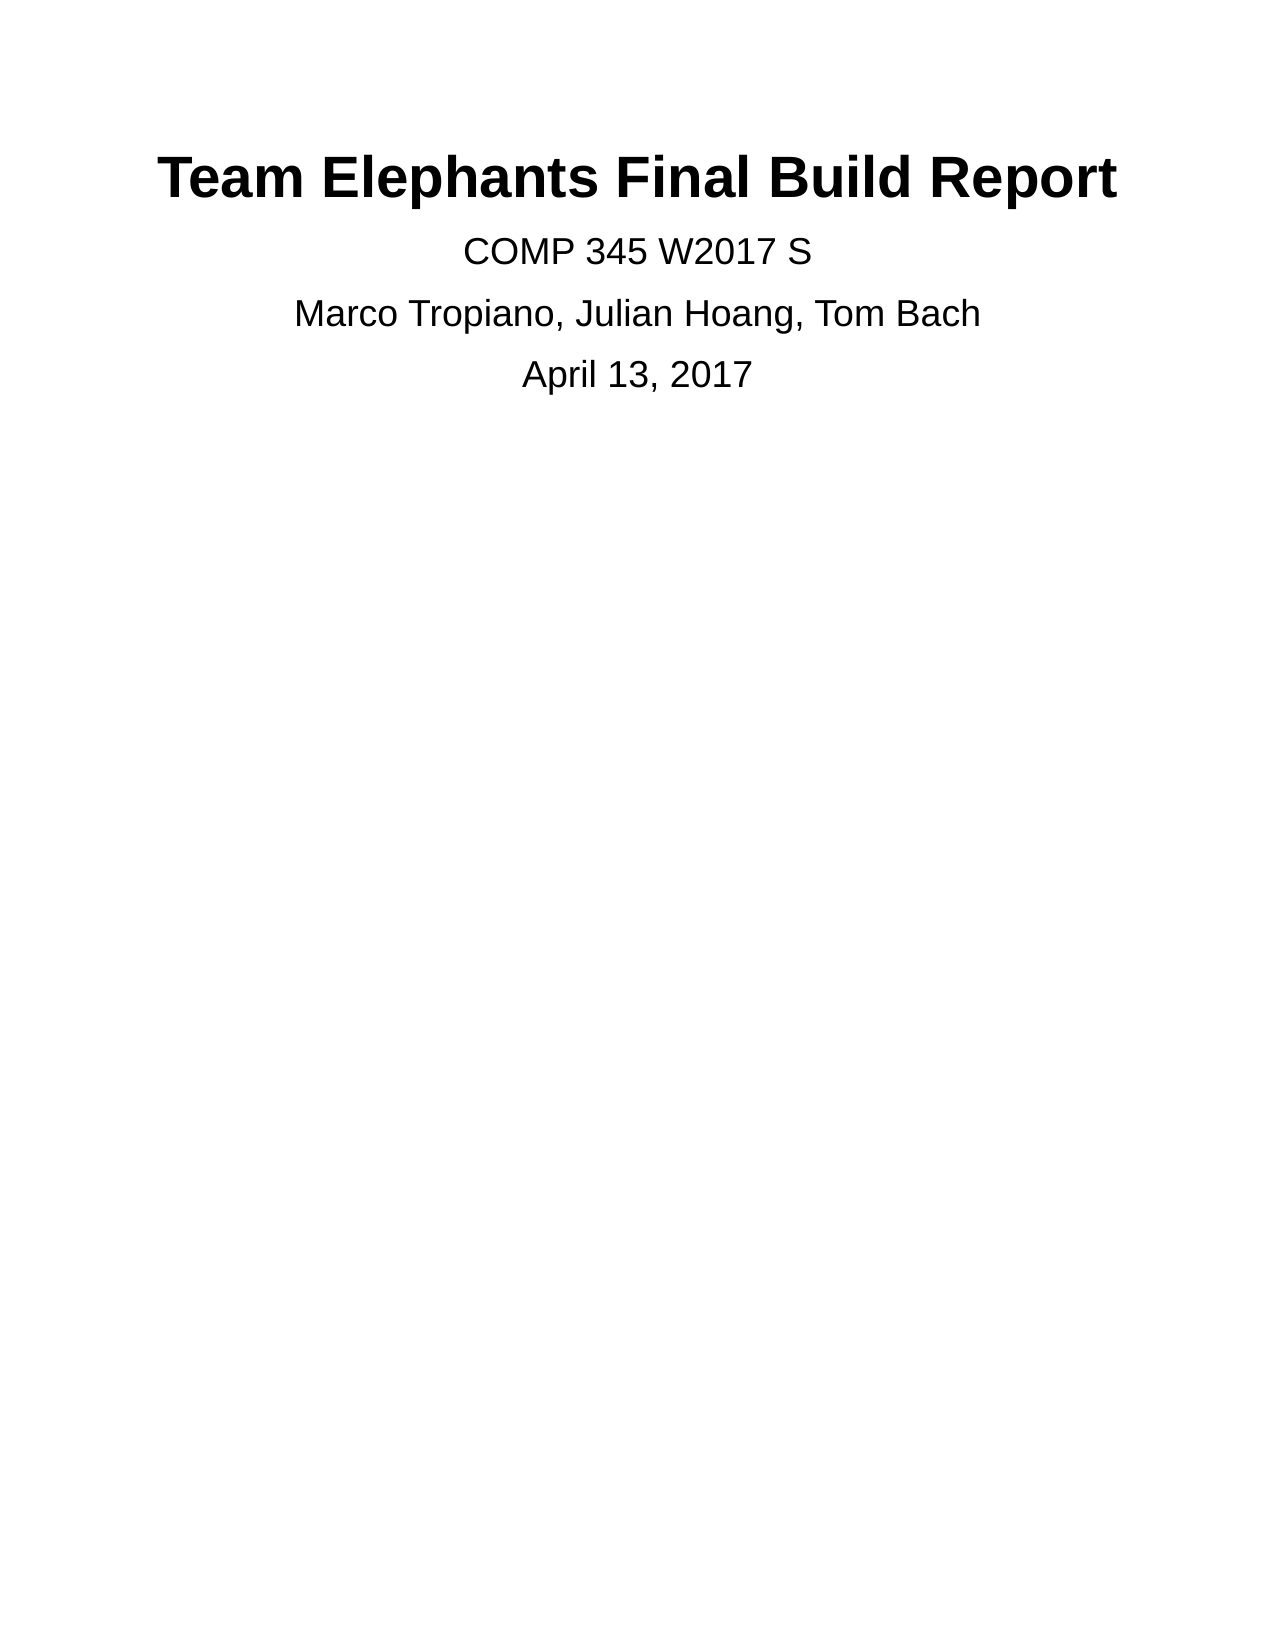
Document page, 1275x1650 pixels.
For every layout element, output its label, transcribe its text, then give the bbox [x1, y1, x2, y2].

subtitle COMP 345 W2017 S [118, 229, 1157, 272]
subtitle April 13, 2017 [118, 353, 1157, 396]
subtitle Marco Tropiano, Julian Hoang, Tom Bach [118, 291, 1157, 334]
title Team Elephants Final Build Report [118, 143, 1157, 210]
